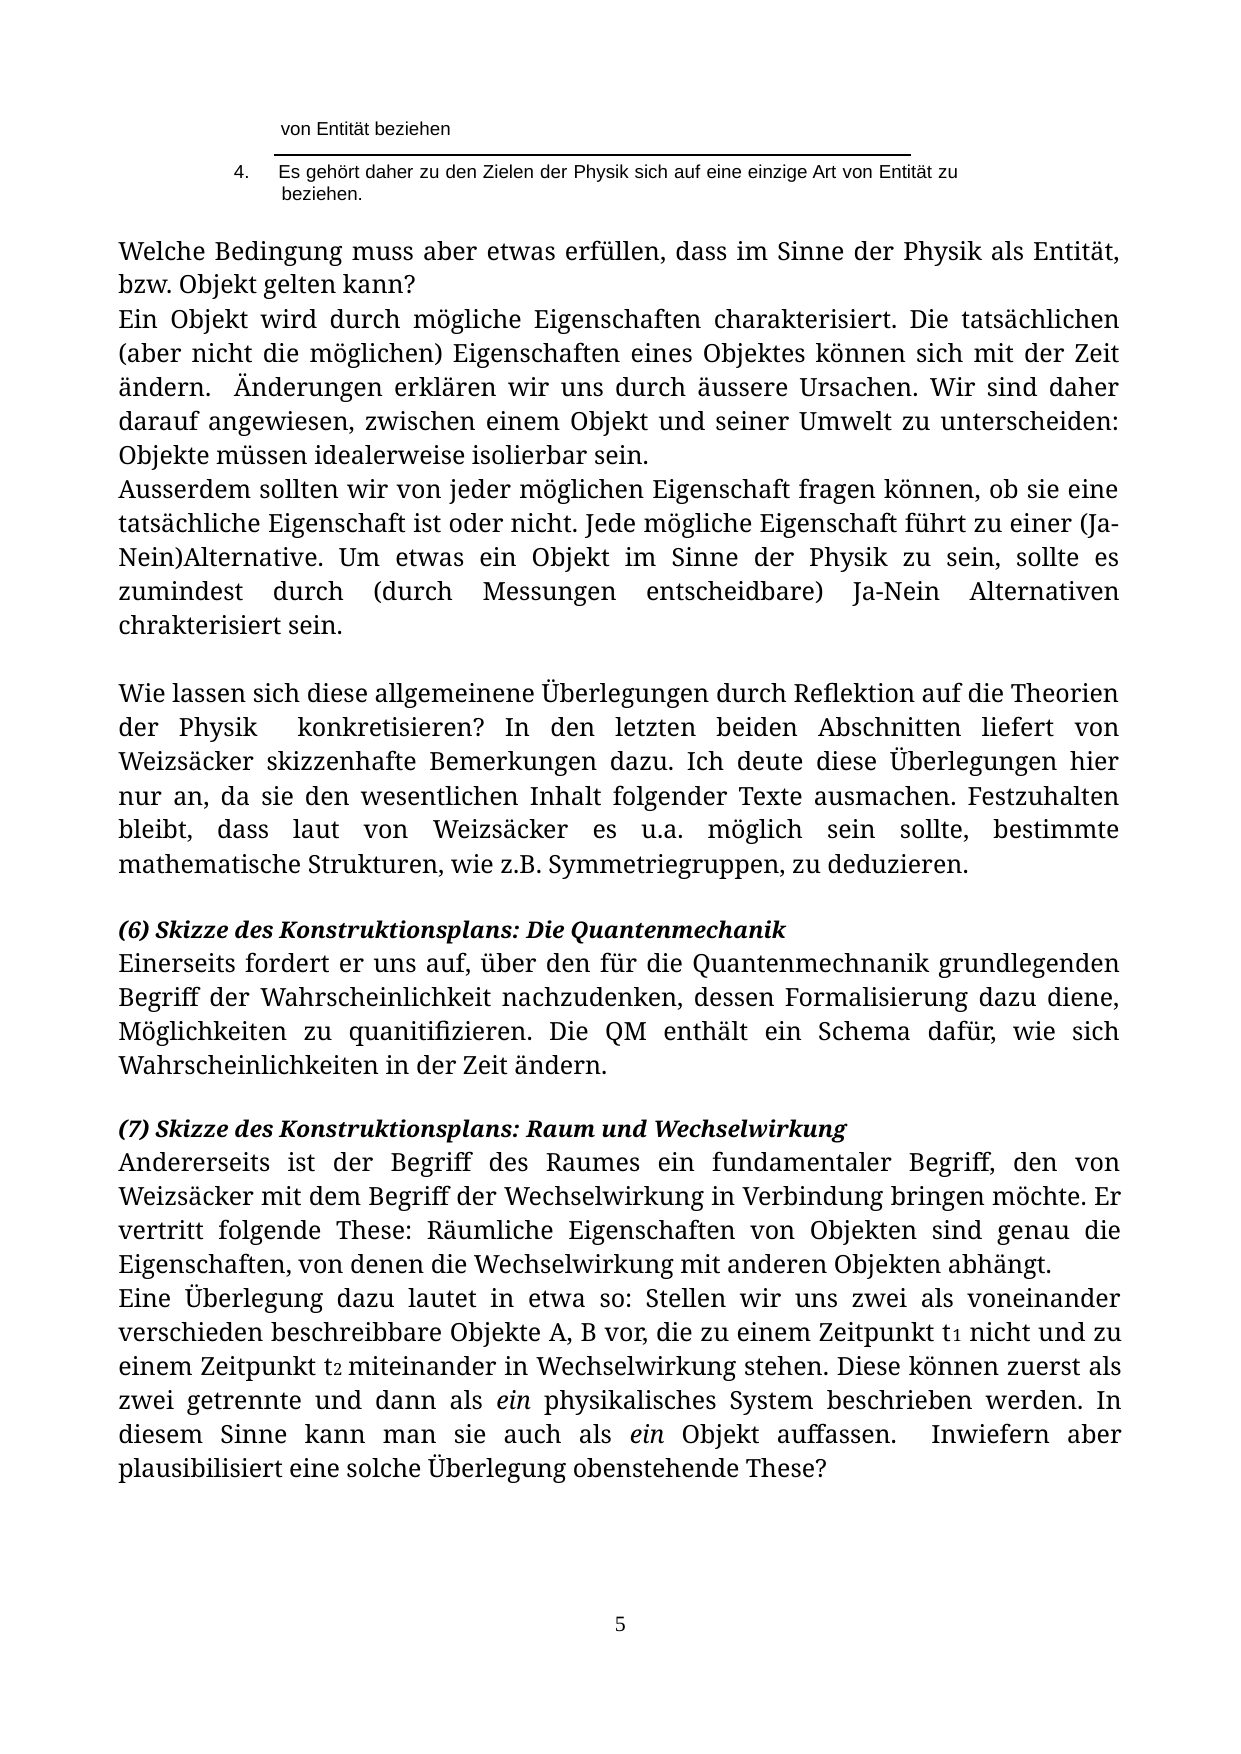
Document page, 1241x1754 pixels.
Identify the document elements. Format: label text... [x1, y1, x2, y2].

text Wie lassen sich diese allgemeinene Überlegungen durch Reflektion auf die Theorien der Physik konkretisieren? In den letzten beiden Abschnitten liefert von Weizsäcker skizzenhafte Bemerkungen dazu. Ich deute diese Überlegungen hier nur an, da sie den wesentlichen Inhalt folgender Texte ausmachen. Festzuhalten bleibt, dass laut von Weizsäcker es u.a. möglich sein sollte, bestimmte mathematische Strukturen, wie z.B. Symmetriegruppen, zu deduzieren. [118, 676, 1120, 880]
text 4. Es gehört daher zu den Zielen der Physik sich auf eine einzige Art von Entität zu beziehen. [118, 161, 959, 204]
text Einerseits fordert er uns auf, über den für die Quantenmechnanik grundlegenden Begriff der Wahrscheinlichkeit nachzudenken, dessen Formalisierung dazu diene, Möglichkeiten zu quanitifizieren. Die QM enthält ein Schema dafür, wie sich Wahrscheinlichkeiten in der Zeit ändern. [118, 946, 1120, 1082]
text (6) Skizze des Konstruktionsplans: Die Quantenmechanik [118, 914, 1122, 946]
text Welche Bedingung muss aber etwas erfüllen, dass im Sinne der Physik als Entität, bzw. Objekt gelten kann? [118, 233, 1120, 301]
text Andererseits ist der Begriff des Raumes ein fundamentaler Begriff, den von Weizsäcker mit dem Begriff der Wechselwirkung in Verbindung bringen möchte. Er vertritt folgende These: Räumliche Eigenschaften von Objekten sind genau die Eigenschaften, von denen die Wechselwirkung mit anderen Objekten abhängt. [118, 1144, 1122, 1281]
text Eine Überlegung dazu lautet in etwa so: Stellen wir uns zwei als voneinander verschieden beschreibbare Objekte A, B vor, die zu einem Zeitpunkt t1 nicht und zu einem Zeitpunkt t2 miteinander in Wechselwirkung stehen. Diese können zuerst als zwei getrennte und dann als ein physikalisches System beschrieben werden. In diesem Sinne kann man sie auch als ein Objekt auffassen. Inwiefern aber plausibilisiert eine solche Überlegung obenstehende These? [118, 1281, 1122, 1485]
text von Entität beziehen [236, 118, 959, 140]
text Ausserdem sollten wir von jeder möglichen Eigenschaft fragen können, ob sie eine tatsächliche Eigenschaft ist oder nicht. Jede mögliche Eigenschaft führt zu einer (Ja-Nein)Alternative. Um etwas ein Objekt im Sinne der Physik zu sein, sollte es zumindest durch (durch Messungen entscheidbare) Ja-Nein Alternativen chrakterisiert sein. [118, 472, 1120, 642]
text Ein Objekt wird durch mögliche Eigenschaften charakterisiert. Die tatsächlichen (aber nicht die möglichen) Eigenschaften eines Objektes können sich mit der Zeit ändern. Änderungen erklären wir uns durch äussere Ursachen. Wir sind daher darauf angewiesen, zwischen einem Objekt und seiner Umwelt zu unterscheiden: Objekte müssen idealerweise isolierbar sein. [118, 301, 1120, 472]
text (7) Skizze des Konstruktionsplans: Raum und Wechselwirkung [118, 1113, 1122, 1144]
